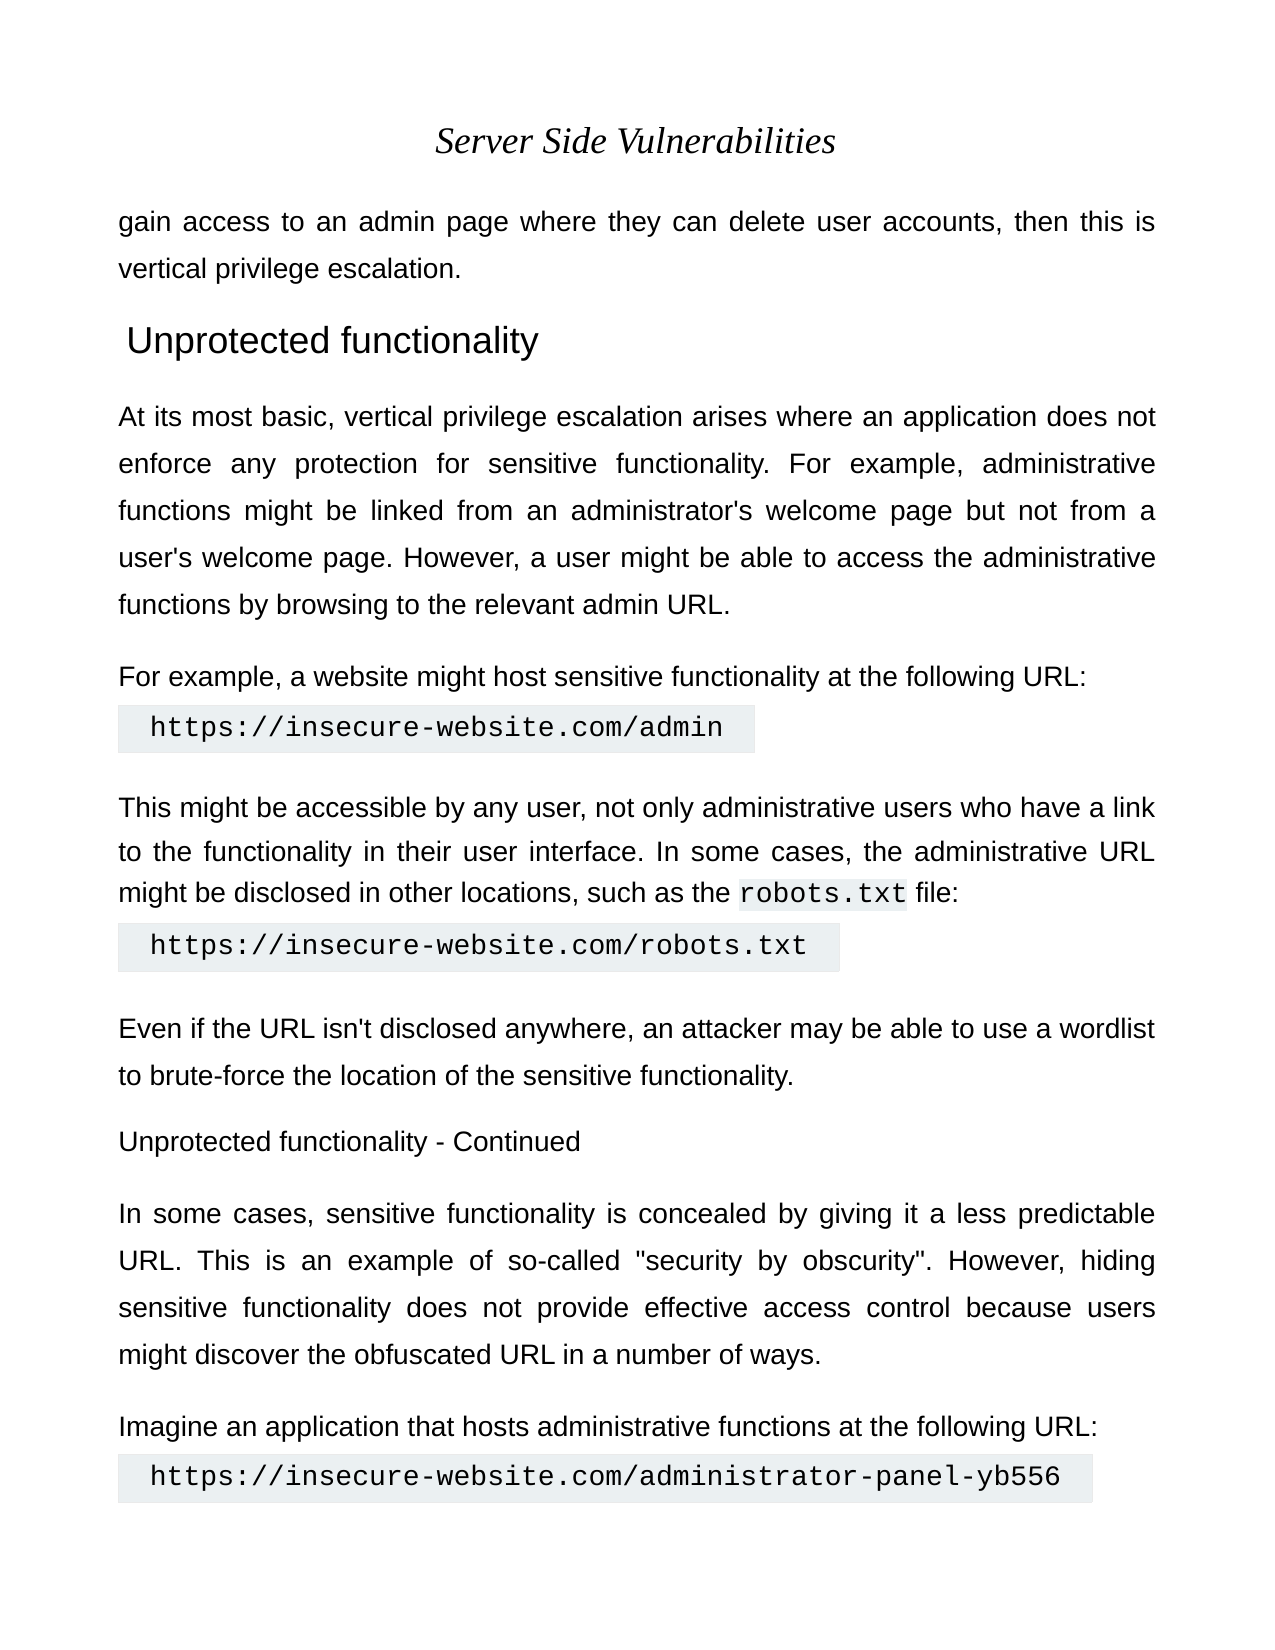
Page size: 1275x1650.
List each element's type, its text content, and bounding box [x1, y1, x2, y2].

text gain access to an admin page where they can delete user accounts, then this is vertical privilege escalation. [118, 191, 1157, 284]
text This might be accessible by any user, not only administrative users who have a link to the functionality in their user interface. In some cases, the administrative URL might be disclosed in other locations, such as the robots.txt file: [118, 779, 1157, 911]
subtitle Unprotected functionality [118, 318, 1157, 361]
text Even if the URL isn't disclosed anywhere, an attacker may be able to use a wordlist to brute-force the location of the sensitive functionality. [118, 998, 1157, 1092]
text [755, 705, 1157, 752]
text In some cases, sensitive functionality is concealed by giving it a less predictable URL. This is an example of so-called "security by obscurity". However, hiding sensitive functionality does not provide effective access control because users might discover the obfuscated URL in a number of ways. [118, 1182, 1157, 1370]
text https://insecure-website.com/robots.txt [119, 924, 839, 971]
text For example, a website might host sensitive functionality at the following URL: [118, 645, 1157, 692]
text [840, 923, 1157, 971]
subtitle Unprotected functionality - Continued [118, 1125, 1157, 1157]
text [1093, 1454, 1157, 1502]
text Imagine an application that hosts administrative functions at the following URL: [118, 1395, 1157, 1442]
text https://insecure-website.com/administrator-panel-yb556 [119, 1455, 1092, 1502]
text At its most basic, vertical privilege escalation arises where an application does not enforce any protection for sensitive functionality. For example, administrative functions might be linked from an administrator's welcome page but not from a user's welcome page. However, a user might be able to access the administrative functions by browsing to the relevant admin URL. [118, 386, 1157, 620]
text https://insecure-website.com/admin [119, 706, 754, 752]
